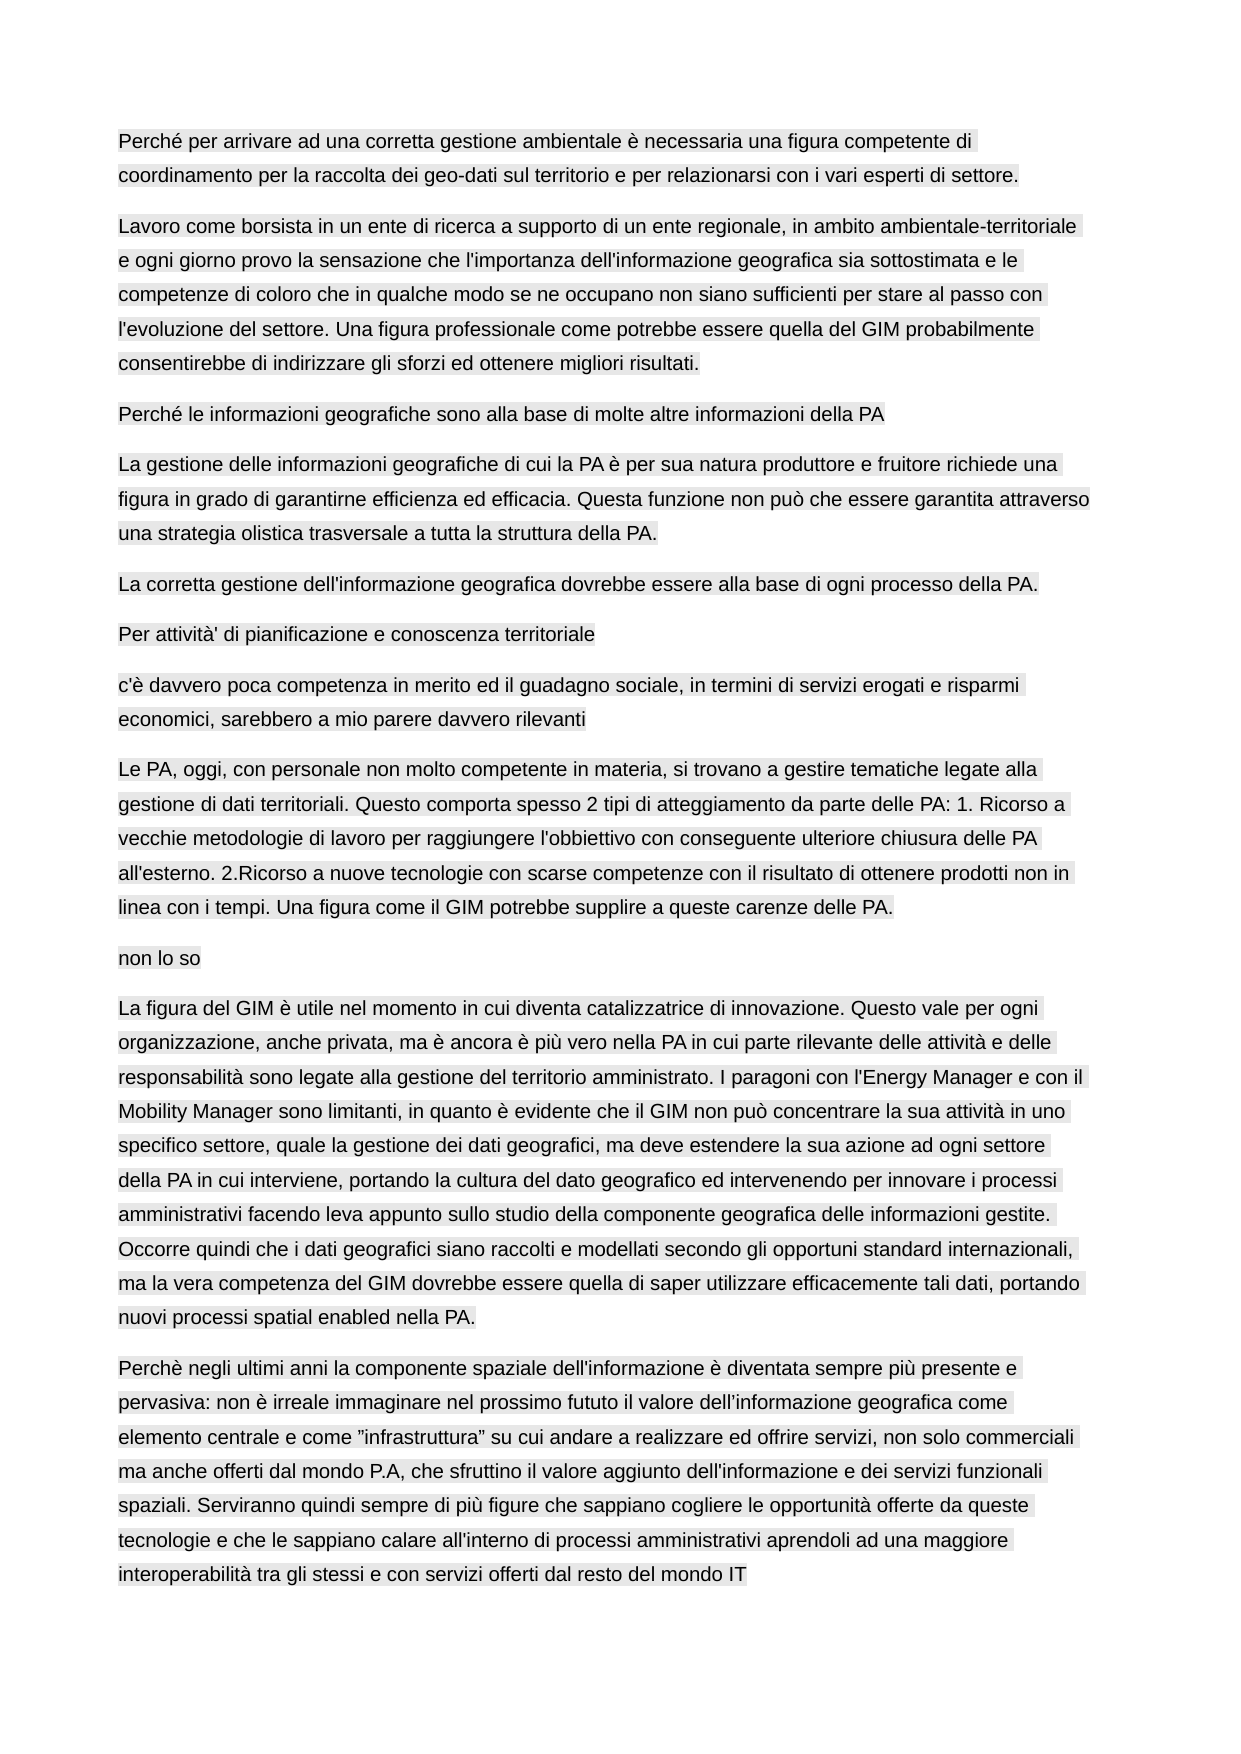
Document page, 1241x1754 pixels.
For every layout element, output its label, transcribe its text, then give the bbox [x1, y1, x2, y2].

text Per attività' di pianificazione e conoscenza territoriale [118, 611, 1091, 646]
text Perché per arrivare ad una corretta gestione ambientale è necessaria una figura competente di coordinamento per la raccolta dei geo-dati sul territorio e per relazionarsi con i vari esperti di settore. [118, 118, 1091, 187]
text La figura del GIM è utile nel momento in cui diventa catalizzatrice di innovazione. Questo vale per ogni organizzazione, anche privata, ma è ancora è più vero nella PA in cui parte rilevante delle attività e delle responsabilità sono legate alla gestione del territorio amministrato. I paragoni con l'Energy Manager e con il Mobility Manager sono limitanti, in quanto è evidente che il GIM non può concentrare la sua attività in uno specifico settore, quale la gestione dei dati geografici, ma deve estendere la sua azione ad ogni settore della PA in cui interviene, portando la cultura del dato geografico ed intervenendo per innovare i processi amministrativi facendo leva appunto sullo studio della componente geografica delle informazioni gestite. Occorre quindi che i dati geografici siano raccolti e modellati secondo gli opportuni standard internazionali, ma la vera competenza del GIM dovrebbe essere quella di saper utilizzare efficacemente tali dati, portando nuovi processi spatial enabled nella PA. [118, 985, 1091, 1329]
text Lavoro come borsista in un ente di ricerca a supporto di un ente regionale, in ambito ambientale-territoriale e ogni giorno provo la sensazione che l'importanza dell'informazione geografica sia sottostimata e le competenze di coloro che in qualche modo se ne occupano non siano sufficienti per stare al passo con l'evoluzione del settore. Una figura professionale come potrebbe essere quella del GIM probabilmente consentirebbe di indirizzare gli sforzi ed ottenere migliori risultati. [118, 203, 1091, 375]
text Perchè negli ultimi anni la componente spaziale dell'informazione è diventata sempre più presente e pervasiva: non è irreale immaginare nel prossimo fututo il valore dell’informazione geografica come elemento centrale e come ”infrastruttura” su cui andare a realizzare ed offrire servizi, non solo commerciali ma anche offerti dal mondo P.A, che sfruttino il valore aggiunto dell'informazione e dei servizi funzionali spaziali. Serviranno quindi sempre di più figure che sappiano cogliere le opportunità offerte da queste tecnologie e che le sappiano calare all'interno di processi amministrativi aprendoli ad una maggiore interoperabilità tra gli stessi e con servizi offerti dal resto del mondo IT [118, 1345, 1091, 1586]
text La corretta gestione dell'informazione geografica dovrebbe essere alla base di ogni processo della PA. [118, 561, 1091, 595]
text non lo so [118, 935, 1091, 969]
text Perché le informazioni geografiche sono alla base di molte altre informazioni della PA [118, 391, 1091, 425]
text Le PA, oggi, con personale non molto competente in materia, si trovano a gestire tematiche legate alla gestione di dati territoriali. Questo comporta spesso 2 tipi di atteggiamento da parte delle PA: 1. Ricorso a vecchie metodologie di lavoro per raggiungere l'obbiettivo con conseguente ulteriore chiusura delle PA all'esterno. 2.Ricorso a nuove tecnologie con scarse competenze con il risultato di ottenere prodotti non in linea con i tempi. Una figura come il GIM potrebbe supplire a queste carenze delle PA. [118, 747, 1091, 919]
text La gestione delle informazioni geografiche di cui la PA è per sua natura produttore e fruitore richiede una figura in grado di garantirne efficienza ed efficacia. Questa funzione non può che essere garantita attraverso una strategia olistica trasversale a tutta la struttura della PA. [118, 442, 1091, 545]
text c'è davvero poca competenza in merito ed il guadagno sociale, in termini di servizi erogati e risparmi economici, sarebbero a mio parere davvero rilevanti [118, 662, 1091, 731]
